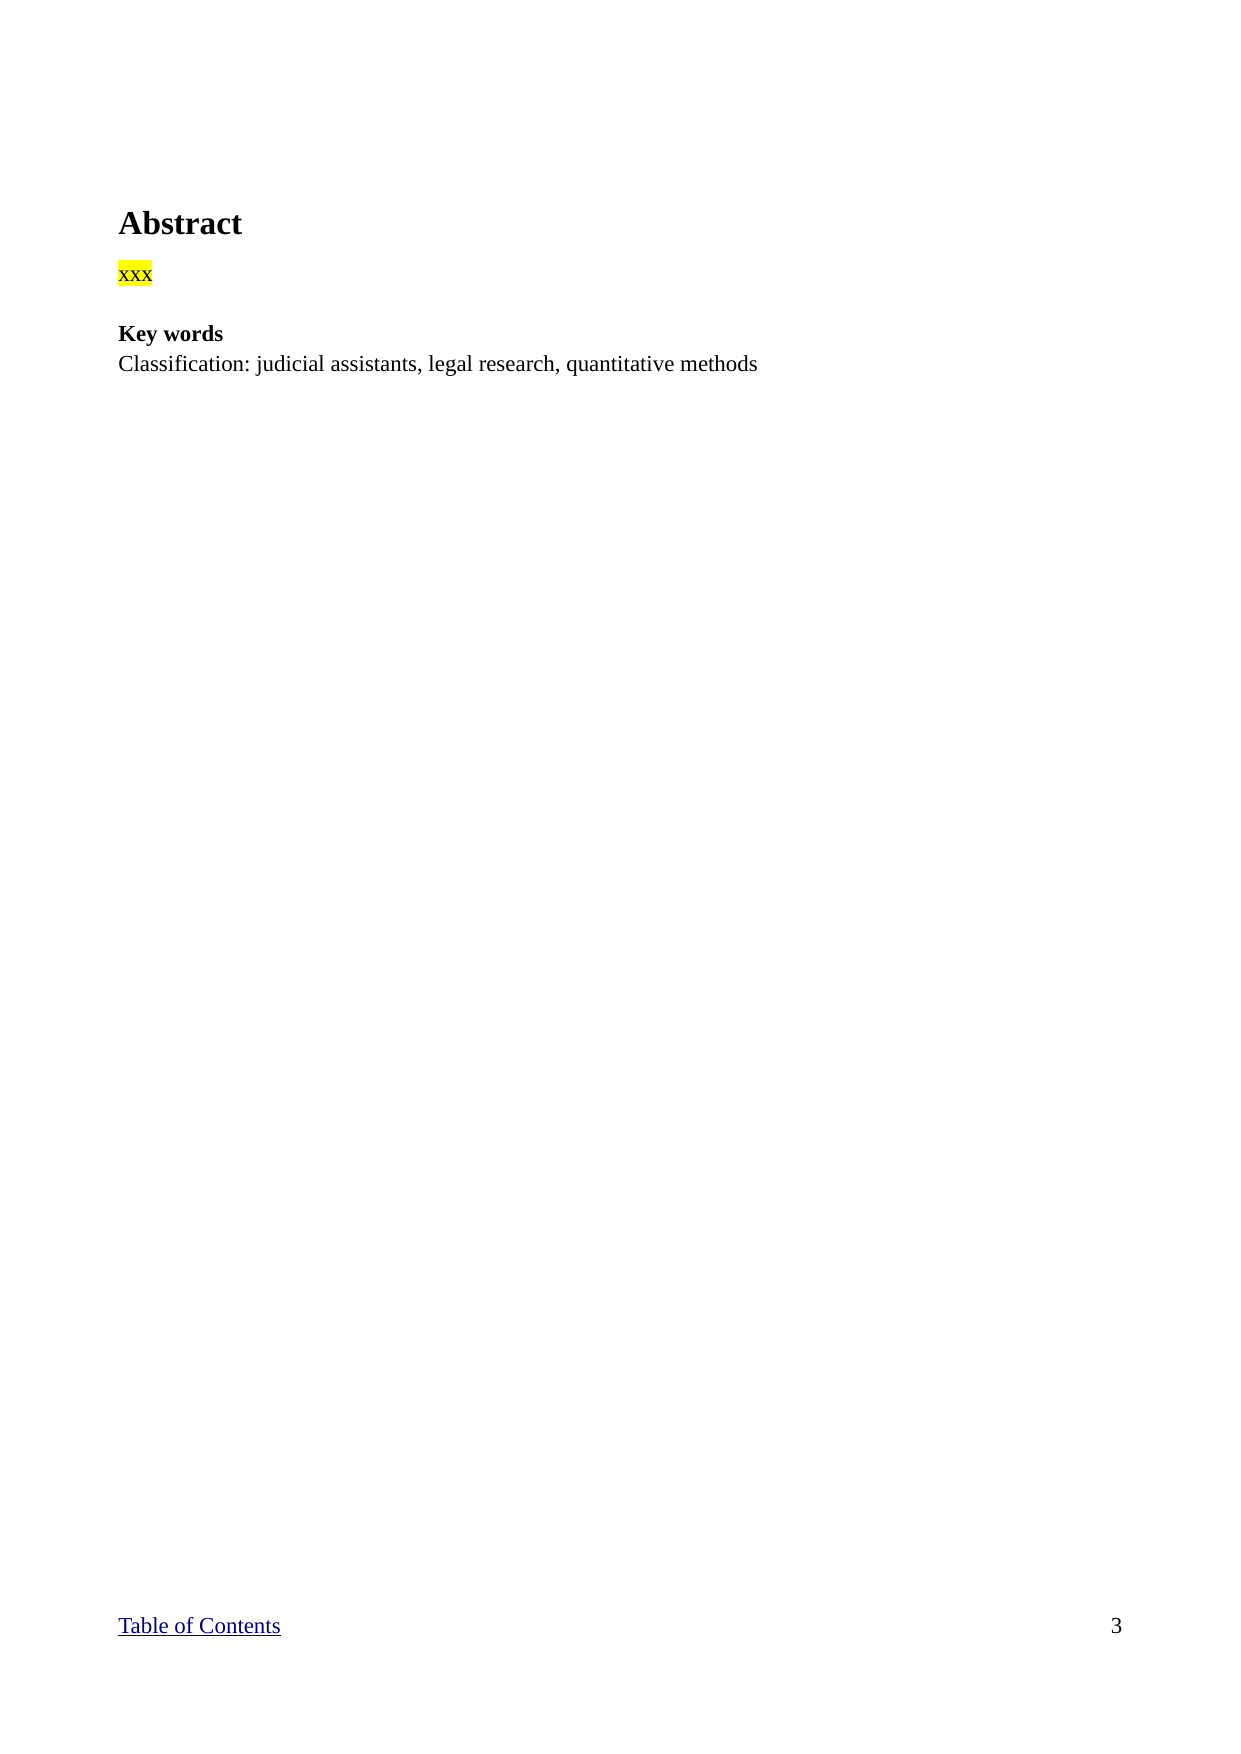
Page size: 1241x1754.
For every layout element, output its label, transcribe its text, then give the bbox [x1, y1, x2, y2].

text Classification: judicial assistants, legal research, quantitative methods [118, 350, 1122, 377]
subtitle Abstract [118, 203, 1122, 241]
text Key words [118, 320, 1122, 346]
text xxx [118, 260, 1122, 286]
